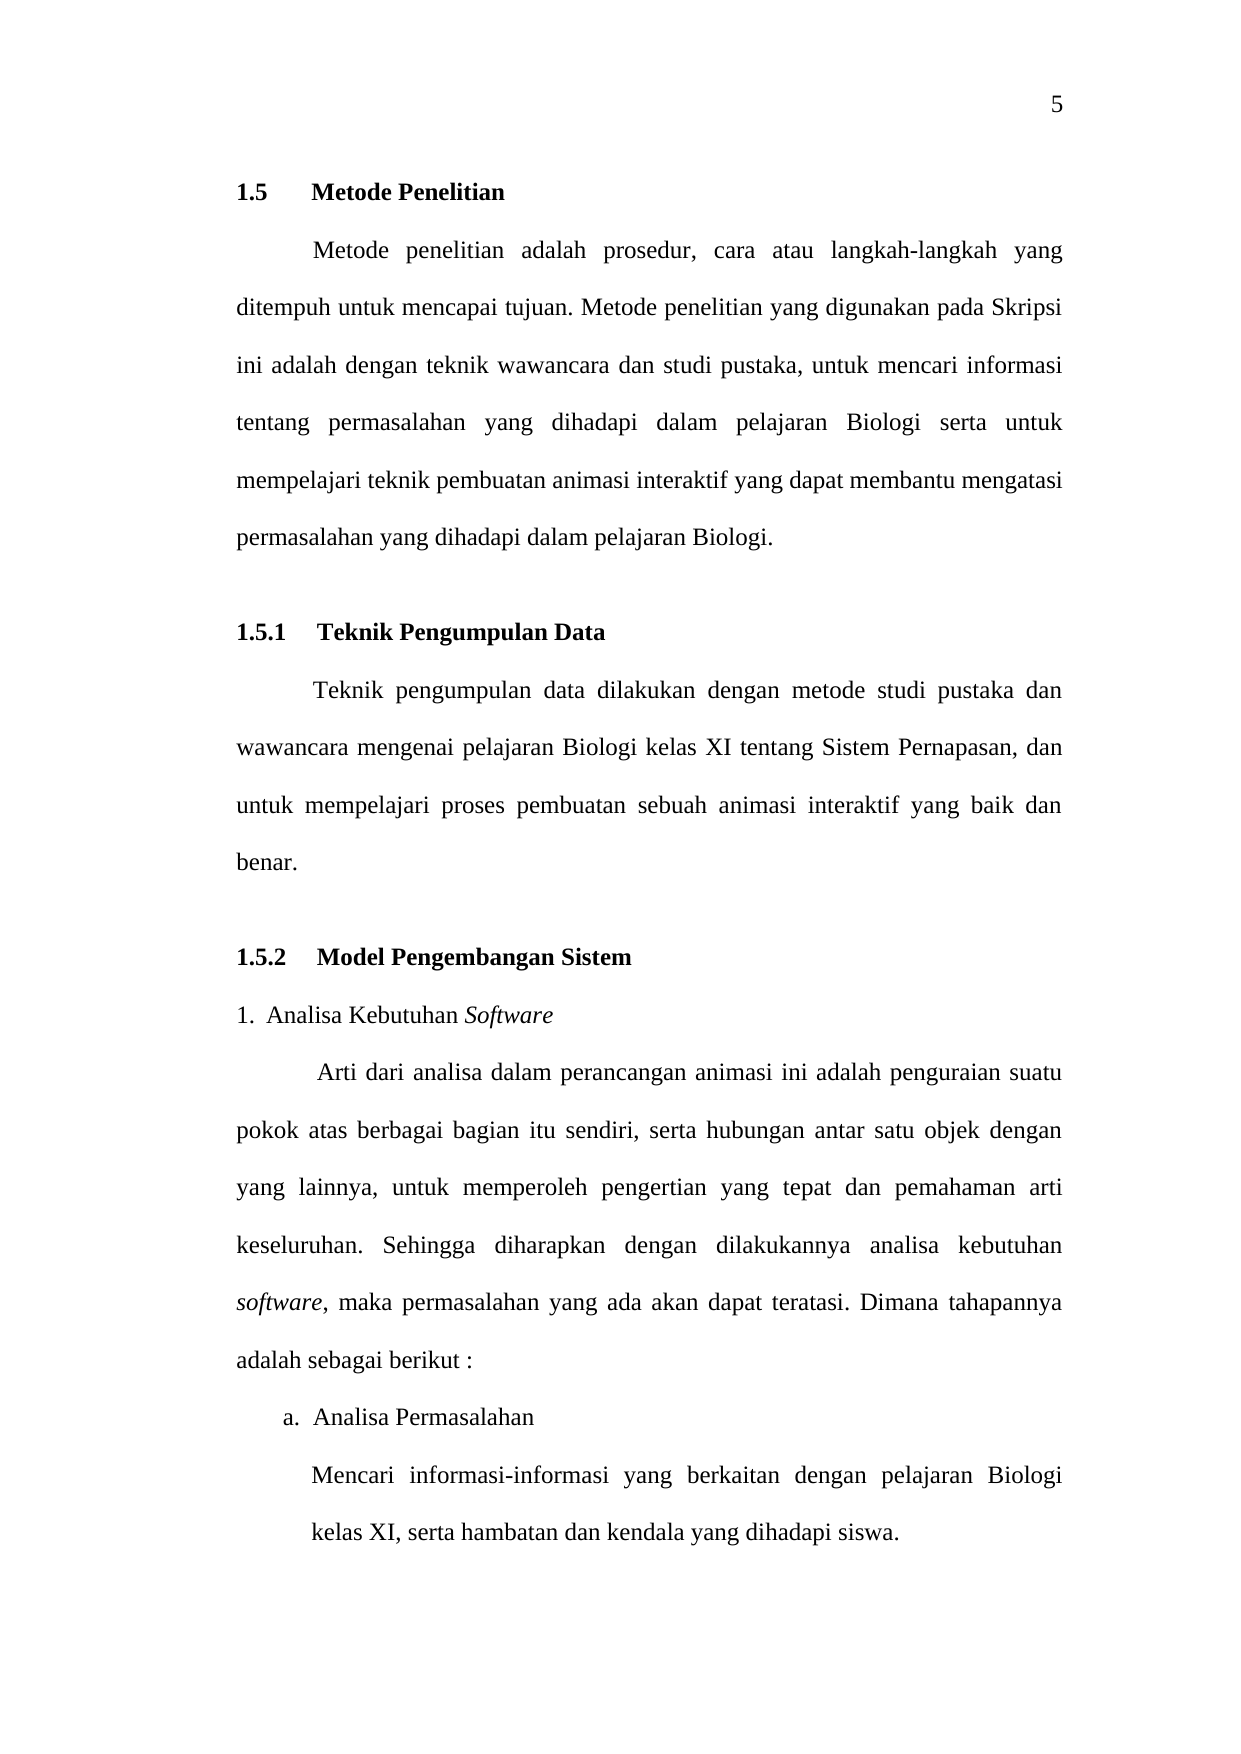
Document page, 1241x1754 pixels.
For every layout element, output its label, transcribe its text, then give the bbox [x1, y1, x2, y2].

text Arti dari analisa dalam perancangan animasi ini adalah penguraian suatu pokok atas berbagai bagian itu sendiri, serta hubungan antar satu objek dengan yang lainnya, untuk memperoleh pengertian yang tepat dan pemahaman arti keseluruhan. Sehingga diharapkan dengan dilakukannya analisa kebutuhan software, maka permasalahan yang ada akan dapat teratasi. Dimana tahapannya adalah sebagai berikut : [236, 1057, 1063, 1373]
list Analisa Kebutuhan Software [236, 1000, 1063, 1028]
subtitle Teknik Pengumpulan Data [236, 617, 1063, 646]
list Analisa Permasalahan [283, 1402, 1063, 1431]
subtitle Metode Penelitian [236, 177, 1063, 206]
text Mencari informasi-informasi yang berkaitan dengan pelajaran Biologi kelas XI, serta hambatan dan kendala yang dihadapi siswa. [311, 1460, 1063, 1546]
text Metode penelitian adalah prosedur, cara atau langkah-langkah yang ditempuh untuk mencapai tujuan. Metode penelitian yang digunakan pada Skripsi ini adalah dengan teknik wawancara dan studi pustaka, untuk mencari informasi tentang permasalahan yang dihadapi dalam pelajaran Biologi serta untuk mempelajari teknik pembuatan animasi interaktif yang dapat membantu mengatasi permasalahan yang dihadapi dalam pelajaran Biologi. [236, 235, 1063, 551]
text Teknik pengumpulan data dilakukan dengan metode studi pustaka dan wawancara mengenai pelajaran Biologi kelas XI tentang Sistem Pernapasan, dan untuk mempelajari proses pembuatan sebuah animasi interaktif yang baik dan benar. [236, 675, 1063, 876]
subtitle Model Pengembangan Sistem [236, 942, 1063, 971]
